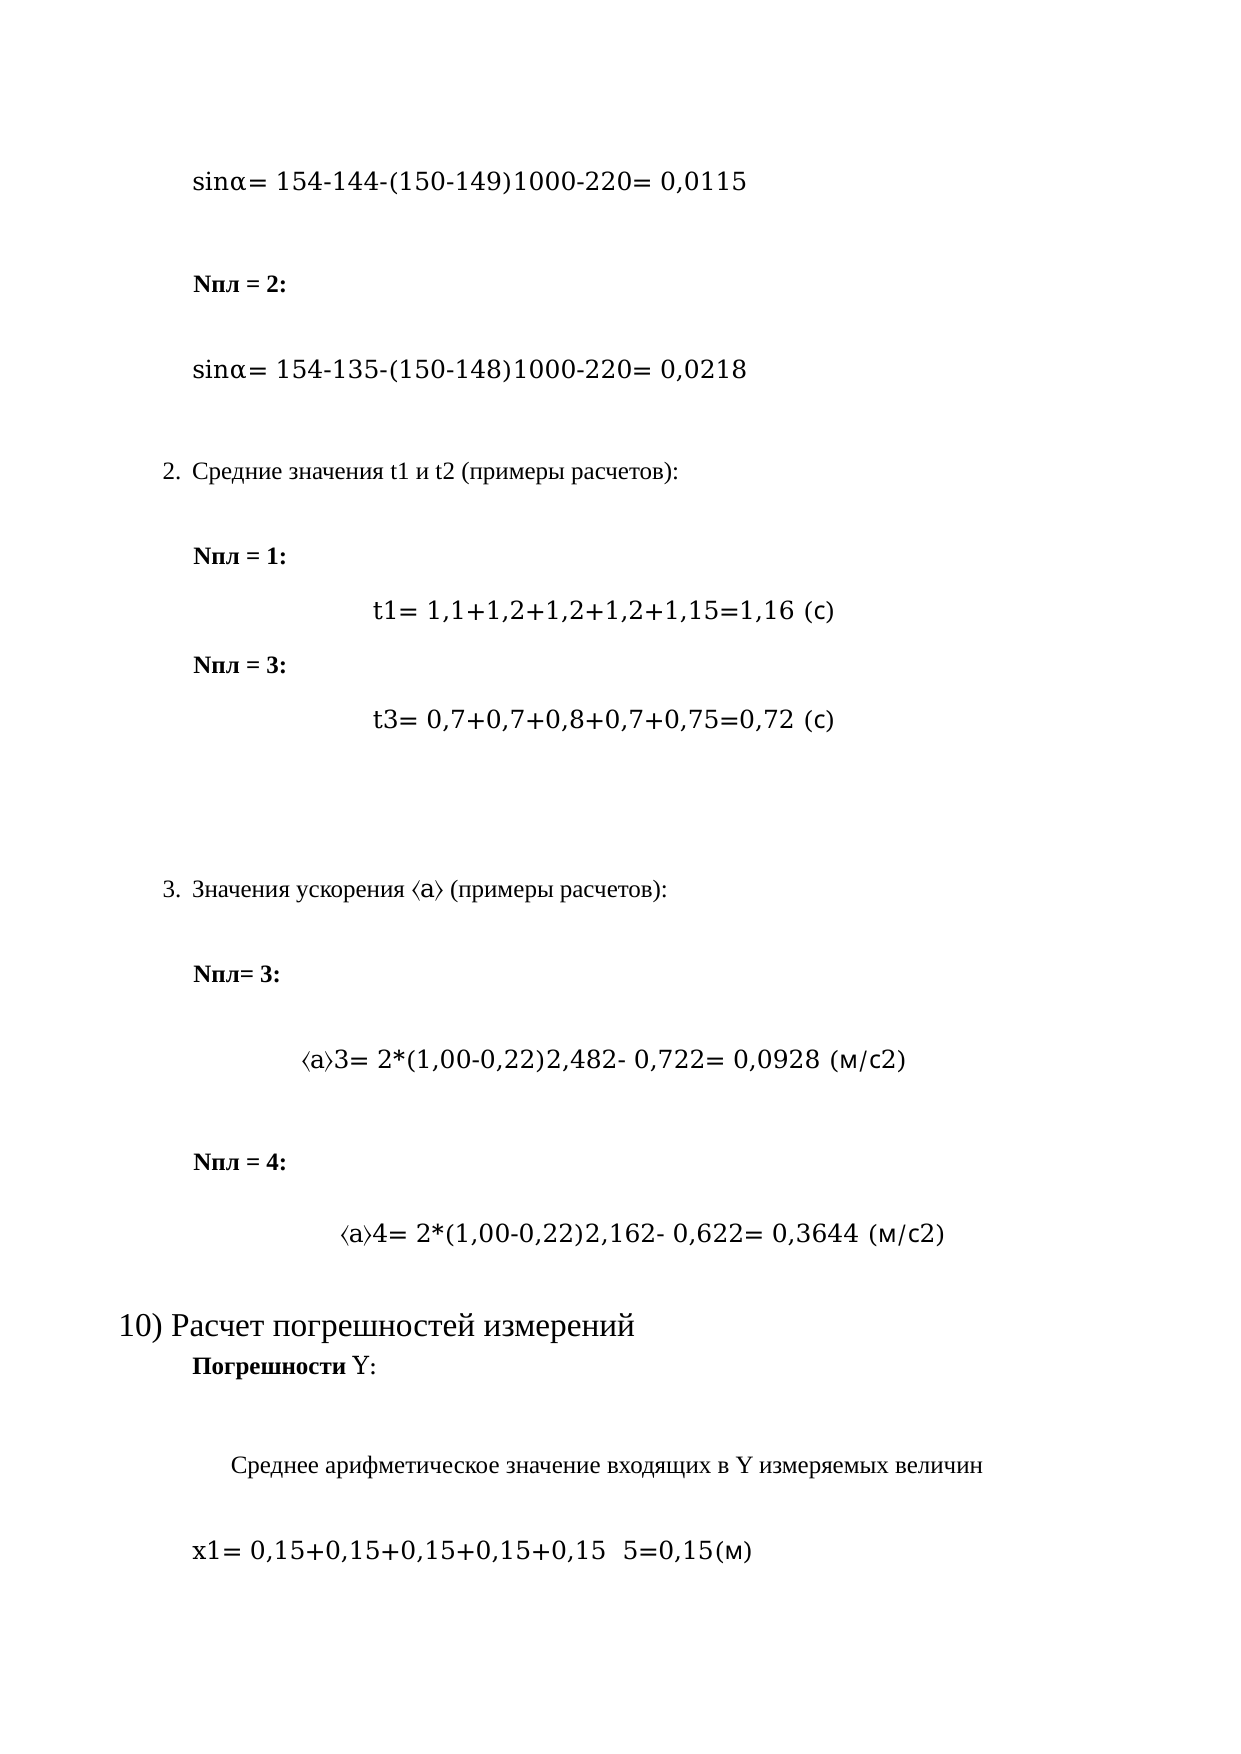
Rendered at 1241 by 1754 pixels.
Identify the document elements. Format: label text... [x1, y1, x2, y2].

text Nпл = 2: [193, 269, 1122, 297]
text Nпл = 3: [193, 650, 1122, 679]
text Погрешности Y: [118, 1343, 1122, 1382]
text 〈a〉3= 2*(1,00-0,22)2,482- 0,722= 0,0928 (м/с2) [118, 1044, 1122, 1074]
list Значения ускорения 〈a〉 (примеры расчетов): [162, 873, 1122, 903]
text Nпл= 3: [193, 959, 1122, 988]
text x1= 0,15+0,15+0,15+0,15+0,15 5=0,15(м) [118, 1534, 1122, 1564]
text sinα= 154-144-(150-149)1000-220= 0,0115 [118, 166, 1122, 196]
text Nпл = 1: [193, 541, 1122, 570]
list Средние значения t1 и t2 (примеры расчетов): [162, 456, 1122, 485]
text t1= 1,1+1,2+1,2+1,2+1,15=1,16 (с) [118, 595, 1122, 625]
text Среднее арифметическое значение входящих в Y измеряемых величин [231, 1450, 1122, 1478]
text 〈a〉4= 2*(1,00-0,22)2,162- 0,622= 0,3644 (м/с2) [118, 1184, 1122, 1248]
text sinα= 154-135-(150-148)1000-220= 0,0218 [118, 353, 1122, 383]
text t3= 0,7+0,7+0,8+0,7+0,75=0,72 (с) [118, 704, 1122, 734]
text Nпл = 4: [193, 1147, 1122, 1176]
text 10) Расчет погрешностей измерений [118, 1305, 1122, 1343]
